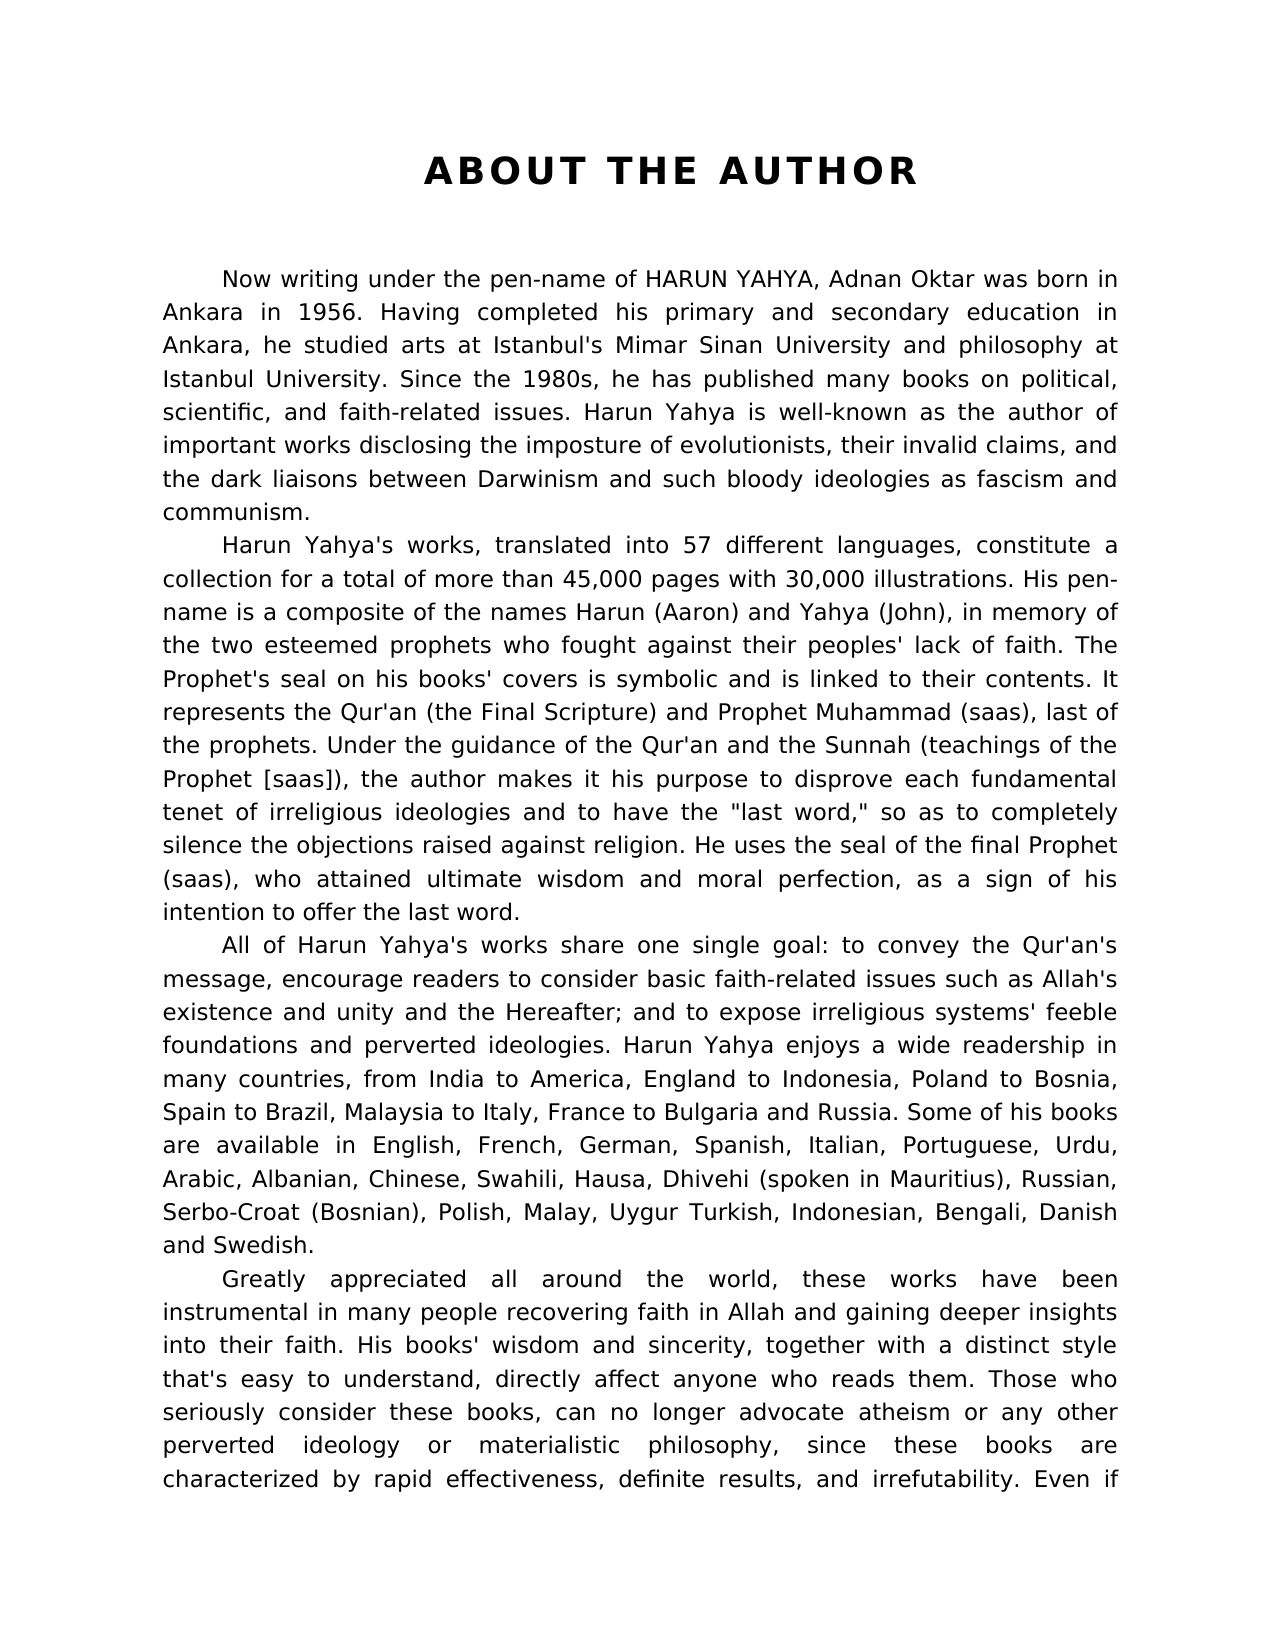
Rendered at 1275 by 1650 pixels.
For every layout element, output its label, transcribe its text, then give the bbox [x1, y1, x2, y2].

text Harun Yahya's works, translated into 57 different languages, constitute a collection for a total of more than 45,000 pages with 30,000 illustrations. His pen-name is a composite of the names Harun (Aaron) and Yahya (John), in memory of the two esteemed prophets who fought against their peoples' lack of faith. The Prophet's seal on his books' covers is symbolic and is linked to their contents. It represents the Qur'an (the Final Scripture) and Prophet Muhammad (saas), last of the prophets. Under the guidance of the Qur'an and the Sunnah (teachings of the Prophet [saas]), the author makes it his purpose to disprove each fundamental tenet of irreligious ideologies and to have the "last word," so as to completely silence the objections raised against religion. He uses the seal of the final Prophet (saas), who attained ultimate wisdom and moral perfection, as a sign of his intention to offer the last word. [162, 527, 1119, 927]
text Now writing under the pen-name of HARUN YAHYA, Adnan Oktar was born in Ankara in 1956. Having completed his primary and secondary education in Ankara, he studied arts at Istanbul's Mimar Sinan University and philosophy at Istanbul University. Since the 1980s, he has published many books on political, scientific, and faith-related issues. Harun Yahya is well-known as the author of important works disclosing the imposture of evolutionists, their invalid claims, and the dark liaisons between Darwinism and such bloody ideologies as fascism and communism. [162, 260, 1119, 527]
text All of Harun Yahya's works share one single goal: to convey the Qur'an's message, encourage readers to consider basic faith-related issues such as Allah's existence and unity and the Hereafter; and to expose irreligious systems' feeble foundations and perverted ideologies. Harun Yahya enjoys a wide readership in many countries, from India to America, England to Indonesia, Poland to Bosnia, Spain to Brazil, Malaysia to Italy, France to Bulgaria and Russia. Some of his books are available in English, French, German, Spanish, Italian, Portuguese, Urdu, Arabic, Albanian, Chinese, Swahili, Hausa, Dhivehi (spoken in Mauritius), Russian, Serbo-Croat (Bosnian), Polish, Malay, Uygur Turkish, Indonesian, Bengali, Danish and Swedish. [162, 927, 1119, 1260]
text ABOUT THE AUTHOR [162, 150, 1119, 194]
text Greatly appreciated all around the world, these works have been instrumental in many people recovering faith in Allah and gaining deeper insights into their faith. His books' wisdom and sincerity, together with a distinct style that's easy to understand, directly affect anyone who reads them. Those who seriously consider these books, can no longer advocate atheism or any other perverted ideology or materialistic philosophy, since these books are characterized by rapid effectiveness, definite results, and irrefutability. Even if [162, 1260, 1119, 1494]
